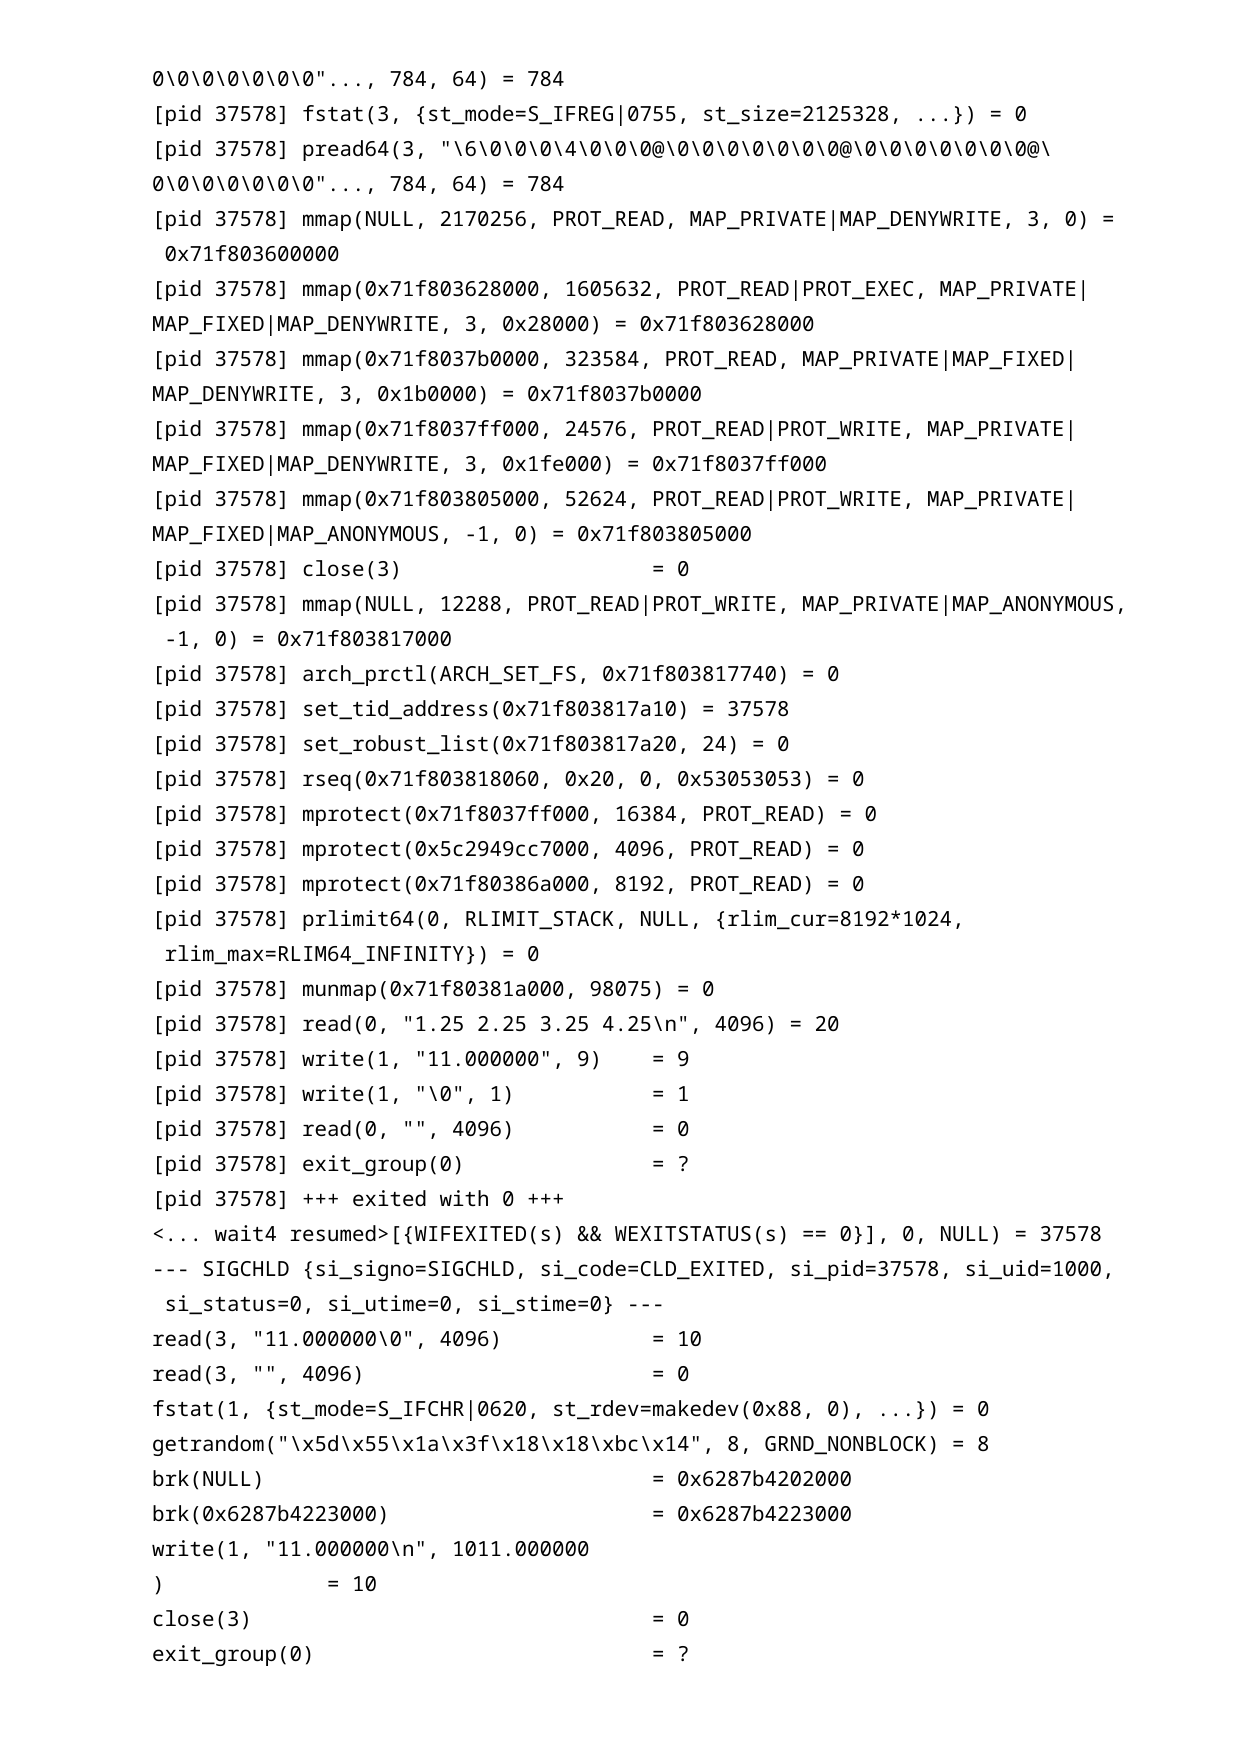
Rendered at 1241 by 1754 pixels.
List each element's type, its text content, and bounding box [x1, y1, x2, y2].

text exit_group(0) = ? [93, 1650, 223, 1664]
text [pid 37578] mmap(NULL, 12288, PROT_READ|PROT_WRITE, MAP_PRIVATE|MAP_ANONYMOUS, [646, 600, 944, 614]
text 0x71f803600000 [93, 250, 1147, 264]
text [pid 37578] exit_group(0) = ? [167, 1160, 283, 1174]
text brk(0x6287b4223000) = 0x6287b4223000 [195, 1510, 383, 1524]
text MAP_FIXED|MAP_DENYWRITE, 3, 0x1fe000) = 0x71f8037ff000 [608, 460, 1147, 474]
text [pid 37578] read(0, "", 4096) = 0 [358, 1125, 508, 1139]
text [pid 37578] exit_group(0) = ? [93, 1160, 157, 1174]
text [pid 37578] write(1, "11.000000", 9) = 9 [93, 1055, 157, 1069]
text [pid 37578] write(1, "\0", 1) = 1 [167, 1090, 283, 1104]
text <... wait4 resumed>[{WIFEXITED(s) && WEXITSTATUS(s) == 0}], 0, NULL) = 37578 [408, 1230, 534, 1244]
text [pid 37578] mprotect(0x71f8037ff000, 16384, PROT_READ) = 0 [820, 810, 1147, 824]
text --- SIGCHLD {si_signo=SIGCHLD, si_code=CLD_EXITED, si_pid=37578, si_uid=1000, [93, 1265, 309, 1279]
text [pid 37578] set_robust_list(0x71f803817a20, 24) = 0 [284, 740, 496, 754]
text [pid 37578] mprotect(0x5c2949cc7000, 4096, PROT_READ) = 0 [167, 845, 283, 859]
text [pid 37578] munmap(0x71f80381a000, 98075) = 0 [383, 985, 658, 999]
text [pid 37578] mprotect(0x5c2949cc7000, 4096, PROT_READ) = 0 [808, 845, 1147, 859]
text [pid 37578] set_robust_list(0x71f803817a20, 24) = 0 [167, 740, 283, 754]
text [pid 37578] munmap(0x71f80381a000, 98075) = 0 [658, 985, 1147, 999]
text [pid 37578] mmap(0x71f803805000, 52624, PROT_READ|PROT_WRITE, MAP_PRIVATE| [358, 495, 769, 509]
text exit_group(0) = ? [283, 1650, 308, 1664]
text rlim_max=RLIM64_INFINITY}) = 0 [483, 950, 1147, 964]
text si_status=0, si_utime=0, si_stime=0} --- [93, 1300, 609, 1314]
text MAP_FIXED|MAP_DENYWRITE, 3, 0x28000) = 0x71f803628000 [271, 320, 595, 334]
text ) = 10 [93, 1580, 158, 1594]
text MAP_DENYWRITE, 3, 0x1b0000) = 0x71f8037b0000 [483, 390, 1147, 404]
text close(3) = 0 [220, 1615, 245, 1629]
text [pid 37578] mprotect(0x71f8037ff000, 16384, PROT_READ) = 0 [408, 810, 820, 824]
text [pid 37578] +++ exited with 0 +++ [93, 1195, 157, 1209]
text [pid 37578] read(0, "1.25 2.25 3.25 4.25\n", 4096) = 20 [770, 1020, 1147, 1034]
text [pid 37578] set_robust_list(0x71f803817a20, 24) = 0 [733, 740, 1147, 754]
text [pid 37578] mmap(NULL, 12288, PROT_READ|PROT_WRITE, MAP_PRIVATE|MAP_ANONYMOUS, [358, 600, 644, 614]
text brk(NULL) = 0x6287b4202000 [93, 1475, 196, 1489]
text [pid 37578] read(0, "", 4096) = 0 [508, 1125, 1147, 1139]
text exit_group(0) = ? [224, 1650, 266, 1664]
text MAP_FIXED|MAP_DENYWRITE, 3, 0x28000) = 0x71f803628000 [93, 320, 269, 334]
text MAP_FIXED|MAP_ANONYMOUS, -1, 0) = 0x71f803805000 [93, 530, 269, 544]
text [pid 37578] mmap(0x71f803628000, 1605632, PROT_READ|PROT_EXEC, MAP_PRIVATE| [167, 285, 283, 299]
text [pid 37578] close(3) = 0 [395, 565, 1147, 579]
text [pid 37578] prlimit64(0, RLIMIT_STACK, NULL, {rlim_cur=8192*1024, [720, 915, 1147, 929]
text 0\0\0\0\0\0\0"..., 784, 64) = 784 [93, 75, 483, 89]
text [pid 37578] exit_group(0) = ? [458, 1160, 1147, 1174]
text --- SIGCHLD {si_signo=SIGCHLD, si_code=CLD_EXITED, si_pid=37578, si_uid=1000, [387, 1265, 829, 1279]
text [pid 37578] read(0, "1.25 2.25 3.25 4.25\n", 4096) = 20 [167, 1020, 283, 1034]
text getrandom("\x5d\x55\x1a\x3f\x18\x18\xbc\x14", 8, GRND_NONBLOCK) = 8 [270, 1440, 933, 1454]
text ) = 10 [158, 1580, 1147, 1594]
text [pid 37578] set_tid_address(0x71f803817a10) = 37578 [284, 705, 496, 719]
text [pid 37578] rseq(0x71f803818060, 0x20, 0, 0x53053053) = 0 [358, 775, 808, 789]
text --- SIGCHLD {si_signo=SIGCHLD, si_code=CLD_EXITED, si_pid=37578, si_uid=1000, [830, 1265, 1147, 1279]
text [pid 37578] mmap(0x71f803628000, 1605632, PROT_READ|PROT_EXEC, MAP_PRIVATE| [358, 285, 794, 299]
text fstat(1, {st_mode=S_IFCHR|0620, st_rdev=makedev(0x88, 0), ...}) = 0 [745, 1405, 845, 1419]
text write(1, "11.000000\n", 1011.000000 [220, 1545, 1147, 1559]
text -1, 0) = 0x71f803817000 [93, 635, 233, 649]
text MAP_FIXED|MAP_DENYWRITE, 3, 0x1fe000) = 0x71f8037ff000 [271, 460, 608, 474]
text <... wait4 resumed>[{WIFEXITED(s) && WEXITSTATUS(s) == 0}], 0, NULL) = 37578 [871, 1230, 995, 1244]
text [pid 37578] mmap(NULL, 2170256, PROT_READ, MAP_PRIVATE|MAP_DENYWRITE, 3, 0) = [358, 215, 832, 229]
text [pid 37578] read(0, "", 4096) = 0 [284, 1125, 359, 1139]
text [pid 37578] +++ exited with 0 +++ [167, 1195, 283, 1209]
text [pid 37578] close(3) = 0 [284, 565, 371, 579]
text [pid 37578] close(3) = 0 [93, 565, 157, 579]
text [pid 37578] exit_group(0) = ? [284, 1160, 373, 1174]
text fstat(1, {st_mode=S_IFCHR|0620, st_rdev=makedev(0x88, 0), ...}) = 0 [471, 1405, 746, 1419]
text <... wait4 resumed>[{WIFEXITED(s) && WEXITSTATUS(s) == 0}], 0, NULL) = 37578 [93, 1230, 394, 1244]
text [pid 37578] mmap(0x71f803628000, 1605632, PROT_READ|PROT_EXEC, MAP_PRIVATE| [796, 285, 1082, 299]
text [pid 37578] fstat(3, {st_mode=S_IFREG|0755, st_size=2125328, ...}) = 0 [420, 110, 619, 124]
text [pid 37578] mprotect(0x71f80386a000, 8192, PROT_READ) = 0 [167, 880, 283, 894]
text [pid 37578] mmap(0x71f8037ff000, 24576, PROT_READ|PROT_WRITE, MAP_PRIVATE| [358, 425, 769, 439]
text [pid 37578] mmap(NULL, 12288, PROT_READ|PROT_WRITE, MAP_PRIVATE|MAP_ANONYMOUS, [946, 600, 1147, 614]
text [pid 37578] set_tid_address(0x71f803817a10) = 37578 [495, 705, 683, 719]
text [pid 37578] read(0, "", 4096) = 0 [167, 1125, 283, 1139]
text [pid 37578] pread64(3, "\6\0\0\0\4\0\0\0@\0\0\0\0\0\0\0@\0\0\0\0\0\0\0@\ [167, 145, 283, 159]
text <... wait4 resumed>[{WIFEXITED(s) && WEXITSTATUS(s) == 0}], 0, NULL) = 37578 [995, 1230, 1147, 1244]
text [pid 37578] read(0, "", 4096) = 0 [93, 1125, 157, 1139]
text 0\0\0\0\0\0\0"..., 784, 64) = 784 [483, 180, 1147, 194]
text [pid 37578] prlimit64(0, RLIMIT_STACK, NULL, {rlim_cur=8192*1024, [167, 915, 283, 929]
text [pid 37578] mprotect(0x71f80386a000, 8192, PROT_READ) = 0 [408, 880, 808, 894]
text getrandom("\x5d\x55\x1a\x3f\x18\x18\xbc\x14", 8, GRND_NONBLOCK) = 8 [933, 1440, 1147, 1454]
text [pid 37578] write(1, "11.000000", 9) = 9 [167, 1055, 283, 1069]
text [pid 37578] set_robust_list(0x71f803817a20, 24) = 0 [495, 740, 733, 754]
text exit_group(0) = ? [308, 1650, 1147, 1664]
text [pid 37578] pread64(3, "\6\0\0\0\4\0\0\0@\0\0\0\0\0\0\0@\0\0\0\0\0\0\0@\ [395, 145, 1147, 159]
text [pid 37578] arch_prctl(ARCH_SET_FS, 0x71f803817740) = 0 [783, 670, 1147, 684]
text [pid 37578] mmap(NULL, 12288, PROT_READ|PROT_WRITE, MAP_PRIVATE|MAP_ANONYMOUS, [167, 600, 283, 614]
text fstat(1, {st_mode=S_IFCHR|0620, st_rdev=makedev(0x88, 0), ...}) = 0 [270, 1405, 469, 1419]
text read(3, "11.000000\0", 4096) = 10 [93, 1335, 209, 1349]
text [pid 37578] munmap(0x71f80381a000, 98075) = 0 [284, 985, 366, 999]
text [pid 37578] fstat(3, {st_mode=S_IFREG|0755, st_size=2125328, ...}) = 0 [167, 110, 283, 124]
text [pid 37578] arch_prctl(ARCH_SET_FS, 0x71f803817740) = 0 [284, 670, 366, 684]
text [pid 37578] exit_group(0) = ? [374, 1160, 416, 1174]
text [pid 37578] mprotect(0x5c2949cc7000, 4096, PROT_READ) = 0 [408, 845, 808, 859]
text [pid 37578] mmap(NULL, 2170256, PROT_READ, MAP_PRIVATE|MAP_DENYWRITE, 3, 0) = [834, 215, 1083, 229]
text [pid 37578] close(3) = 0 [167, 565, 283, 579]
text read(3, "11.000000\0", 4096) = 10 [208, 1335, 495, 1349]
text write(1, "11.000000\n", 1011.000000 [93, 1545, 221, 1559]
text MAP_FIXED|MAP_DENYWRITE, 3, 0x1fe000) = 0x71f8037ff000 [93, 460, 269, 474]
text [pid 37578] prlimit64(0, RLIMIT_STACK, NULL, {rlim_cur=8192*1024, [420, 915, 721, 929]
text read(3, "", 4096) = 0 [93, 1370, 209, 1384]
text [pid 37578] rseq(0x71f803818060, 0x20, 0, 0x53053053) = 0 [167, 775, 283, 789]
text [pid 37578] read(0, "1.25 2.25 3.25 4.25\n", 4096) = 20 [358, 1020, 770, 1034]
text getrandom("\x5d\x55\x1a\x3f\x18\x18\xbc\x14", 8, GRND_NONBLOCK) = 8 [162, 1440, 271, 1454]
text [pid 37578] +++ exited with 0 +++ [284, 1195, 1147, 1209]
text [pid 37578] mprotect(0x71f80386a000, 8192, PROT_READ) = 0 [317, 880, 409, 894]
text [pid 37578] mprotect(0x71f80386a000, 8192, PROT_READ) = 0 [808, 880, 1147, 894]
text close(3) = 0 [93, 1615, 221, 1629]
text MAP_FIXED|MAP_ANONYMOUS, -1, 0) = 0x71f803805000 [271, 530, 533, 544]
text rlim_max=RLIM64_INFINITY}) = 0 [93, 950, 471, 964]
text 0\0\0\0\0\0\0"..., 784, 64) = 784 [483, 75, 1147, 89]
text [pid 37578] mmap(0x71f8037ff000, 24576, PROT_READ|PROT_WRITE, MAP_PRIVATE| [167, 425, 283, 439]
text [pid 37578] mmap(NULL, 2170256, PROT_READ, MAP_PRIVATE|MAP_DENYWRITE, 3, 0) = [167, 215, 283, 229]
text read(3, "11.000000\0", 4096) = 10 [495, 1335, 1147, 1349]
text [pid 37578] set_tid_address(0x71f803817a10) = 37578 [683, 705, 1147, 719]
text MAP_FIXED|MAP_ANONYMOUS, -1, 0) = 0x71f803805000 [533, 530, 1147, 544]
text MAP_FIXED|MAP_DENYWRITE, 3, 0x28000) = 0x71f803628000 [595, 320, 1147, 334]
text [pid 37578] write(1, "\0", 1) = 1 [93, 1090, 157, 1104]
text [pid 37578] rseq(0x71f803818060, 0x20, 0, 0x53053053) = 0 [808, 775, 1147, 789]
text fstat(1, {st_mode=S_IFCHR|0620, st_rdev=makedev(0x88, 0), ...}) = 0 [933, 1405, 1147, 1419]
text [pid 37578] write(1, "11.000000", 9) = 9 [284, 1055, 371, 1069]
text [pid 37578] write(1, "11.000000", 9) = 9 [595, 1055, 1147, 1069]
text [pid 37578] mmap(0x71f8037b0000, 323584, PROT_READ, MAP_PRIVATE|MAP_FIXED| [167, 355, 283, 369]
text [pid 37578] write(1, "\0", 1) = 1 [370, 1090, 508, 1104]
text [pid 37578] mmap(0x71f803805000, 52624, PROT_READ|PROT_WRITE, MAP_PRIVATE| [771, 495, 1069, 509]
text [pid 37578] prlimit64(0, RLIMIT_STACK, NULL, {rlim_cur=8192*1024, [305, 915, 421, 929]
text MAP_DENYWRITE, 3, 0x1b0000) = 0x71f8037b0000 [93, 390, 483, 404]
text [pid 37578] arch_prctl(ARCH_SET_FS, 0x71f803817740) = 0 [433, 670, 783, 684]
text [pid 37578] munmap(0x71f80381a000, 98075) = 0 [167, 985, 283, 999]
text fstat(1, {st_mode=S_IFCHR|0620, st_rdev=makedev(0x88, 0), ...}) = 0 [93, 1405, 221, 1419]
text [pid 37578] fstat(3, {st_mode=S_IFREG|0755, st_size=2125328, ...}) = 0 [621, 110, 959, 124]
text [pid 37578] mmap(0x71f8037b0000, 323584, PROT_READ, MAP_PRIVATE|MAP_FIXED| [358, 355, 944, 369]
text read(3, "", 4096) = 0 [358, 1370, 1147, 1384]
text [pid 37578] write(1, "11.000000", 9) = 9 [370, 1055, 595, 1069]
text -1, 0) = 0x71f803817000 [233, 635, 1147, 649]
text [pid 37578] arch_prctl(ARCH_SET_FS, 0x71f803817740) = 0 [167, 670, 283, 684]
text [pid 37578] write(1, "\0", 1) = 1 [284, 1090, 371, 1104]
text read(3, "", 4096) = 0 [208, 1370, 358, 1384]
text [pid 37578] set_tid_address(0x71f803817a10) = 37578 [167, 705, 283, 719]
text [pid 37578] mprotect(0x5c2949cc7000, 4096, PROT_READ) = 0 [317, 845, 409, 859]
text [pid 37578] fstat(3, {st_mode=S_IFREG|0755, st_size=2125328, ...}) = 0 [970, 110, 1147, 124]
text si_status=0, si_utime=0, si_stime=0} --- [608, 1300, 1147, 1314]
text [pid 37578] mprotect(0x71f8037ff000, 16384, PROT_READ) = 0 [167, 810, 283, 824]
text <... wait4 resumed>[{WIFEXITED(s) && WEXITSTATUS(s) == 0}], 0, NULL) = 37578 [558, 1230, 759, 1244]
text brk(0x6287b4223000) = 0x6287b4223000 [383, 1510, 1147, 1524]
text close(3) = 0 [245, 1615, 1147, 1629]
text brk(NULL) = 0x6287b4202000 [195, 1475, 258, 1489]
text brk(NULL) = 0x6287b4202000 [258, 1475, 1147, 1489]
text [pid 37578] write(1, "\0", 1) = 1 [508, 1090, 1147, 1104]
text [pid 37578] mmap(0x71f8037ff000, 24576, PROT_READ|PROT_WRITE, MAP_PRIVATE| [771, 425, 1069, 439]
text 0\0\0\0\0\0\0"..., 784, 64) = 784 [93, 180, 483, 194]
text [pid 37578] mprotect(0x71f8037ff000, 16384, PROT_READ) = 0 [317, 810, 409, 824]
text brk(0x6287b4223000) = 0x6287b4223000 [93, 1510, 196, 1524]
text [pid 37578] mmap(0x71f8037b0000, 323584, PROT_READ, MAP_PRIVATE|MAP_FIXED| [946, 355, 1069, 369]
text [pid 37578] mmap(0x71f803805000, 52624, PROT_READ|PROT_WRITE, MAP_PRIVATE| [167, 495, 283, 509]
